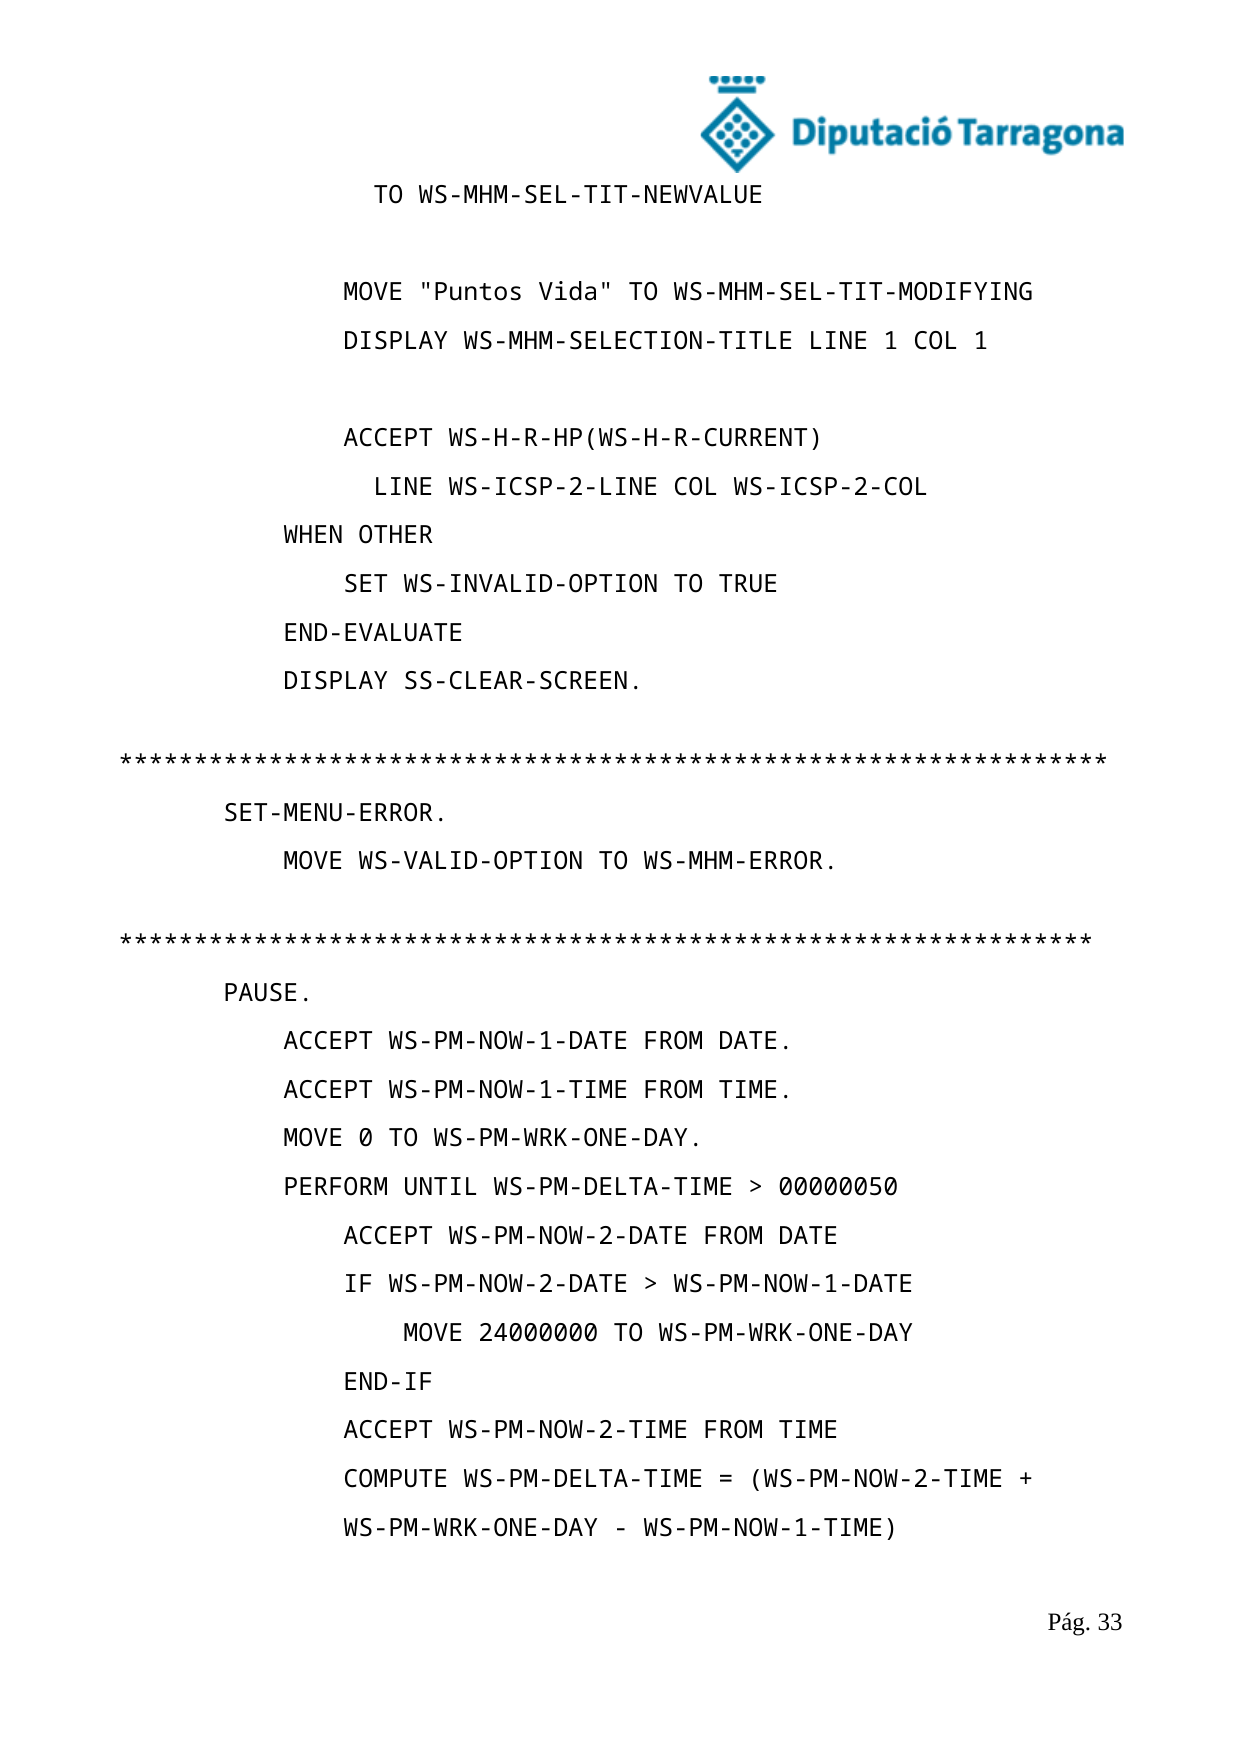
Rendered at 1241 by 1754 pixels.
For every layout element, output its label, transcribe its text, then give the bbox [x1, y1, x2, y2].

text PERFORM UNTIL WS-PM-DELTA-TIME > 00000050 [118, 1169, 1122, 1203]
text MOVE WS-VALID-OPTION TO WS-MHM-ERROR. [118, 843, 1122, 877]
text TO WS-MHM-SEL-TIT-NEWVALUE [118, 176, 1122, 210]
text IF WS-PM-NOW-2-DATE > WS-PM-NOW-1-DATE [118, 1266, 1122, 1300]
text ACCEPT WS-H-R-HP(WS-H-R-CURRENT) [118, 419, 1122, 454]
text SET-MENU-ERROR. [118, 794, 1122, 828]
text MOVE "Puntos Vida" TO WS-MHM-SEL-TIT-MODIFYING [118, 274, 1122, 308]
text END-EVALUATE [118, 614, 1122, 648]
text MOVE 0 TO WS-PM-WRK-ONE-DAY. [118, 1120, 1122, 1154]
text ACCEPT WS-PM-NOW-2-DATE FROM DATE [118, 1217, 1122, 1251]
text LINE WS-ICSP-2-LINE COL WS-ICSP-2-COL [118, 468, 1122, 502]
text PAUSE. [118, 974, 1122, 1008]
text ACCEPT WS-PM-NOW-2-TIME FROM TIME [118, 1412, 1122, 1446]
text WHEN OTHER [118, 517, 1122, 551]
text END-IF [118, 1363, 1122, 1397]
text MOVE 24000000 TO WS-PM-WRK-ONE-DAY [118, 1315, 1122, 1349]
text ACCEPT WS-PM-NOW-1-DATE FROM DATE. [118, 1023, 1122, 1057]
text COMPUTE WS-PM-DELTA-TIME = (WS-PM-NOW-2-TIME + [118, 1461, 1122, 1495]
picture [700, 76, 1124, 173]
text ACCEPT WS-PM-NOW-1-TIME FROM TIME. [118, 1071, 1122, 1106]
text DISPLAY WS-MHM-SELECTION-TITLE LINE 1 COL 1 [118, 322, 1122, 356]
text ***************************************************************** [118, 891, 1122, 959]
text ****************************************************************** [118, 711, 1122, 779]
text DISPLAY SS-CLEAR-SCREEN. [118, 663, 1122, 697]
text WS-PM-WRK-ONE-DAY - WS-PM-NOW-1-TIME) [118, 1509, 1122, 1543]
text SET WS-INVALID-OPTION TO TRUE [118, 566, 1122, 599]
